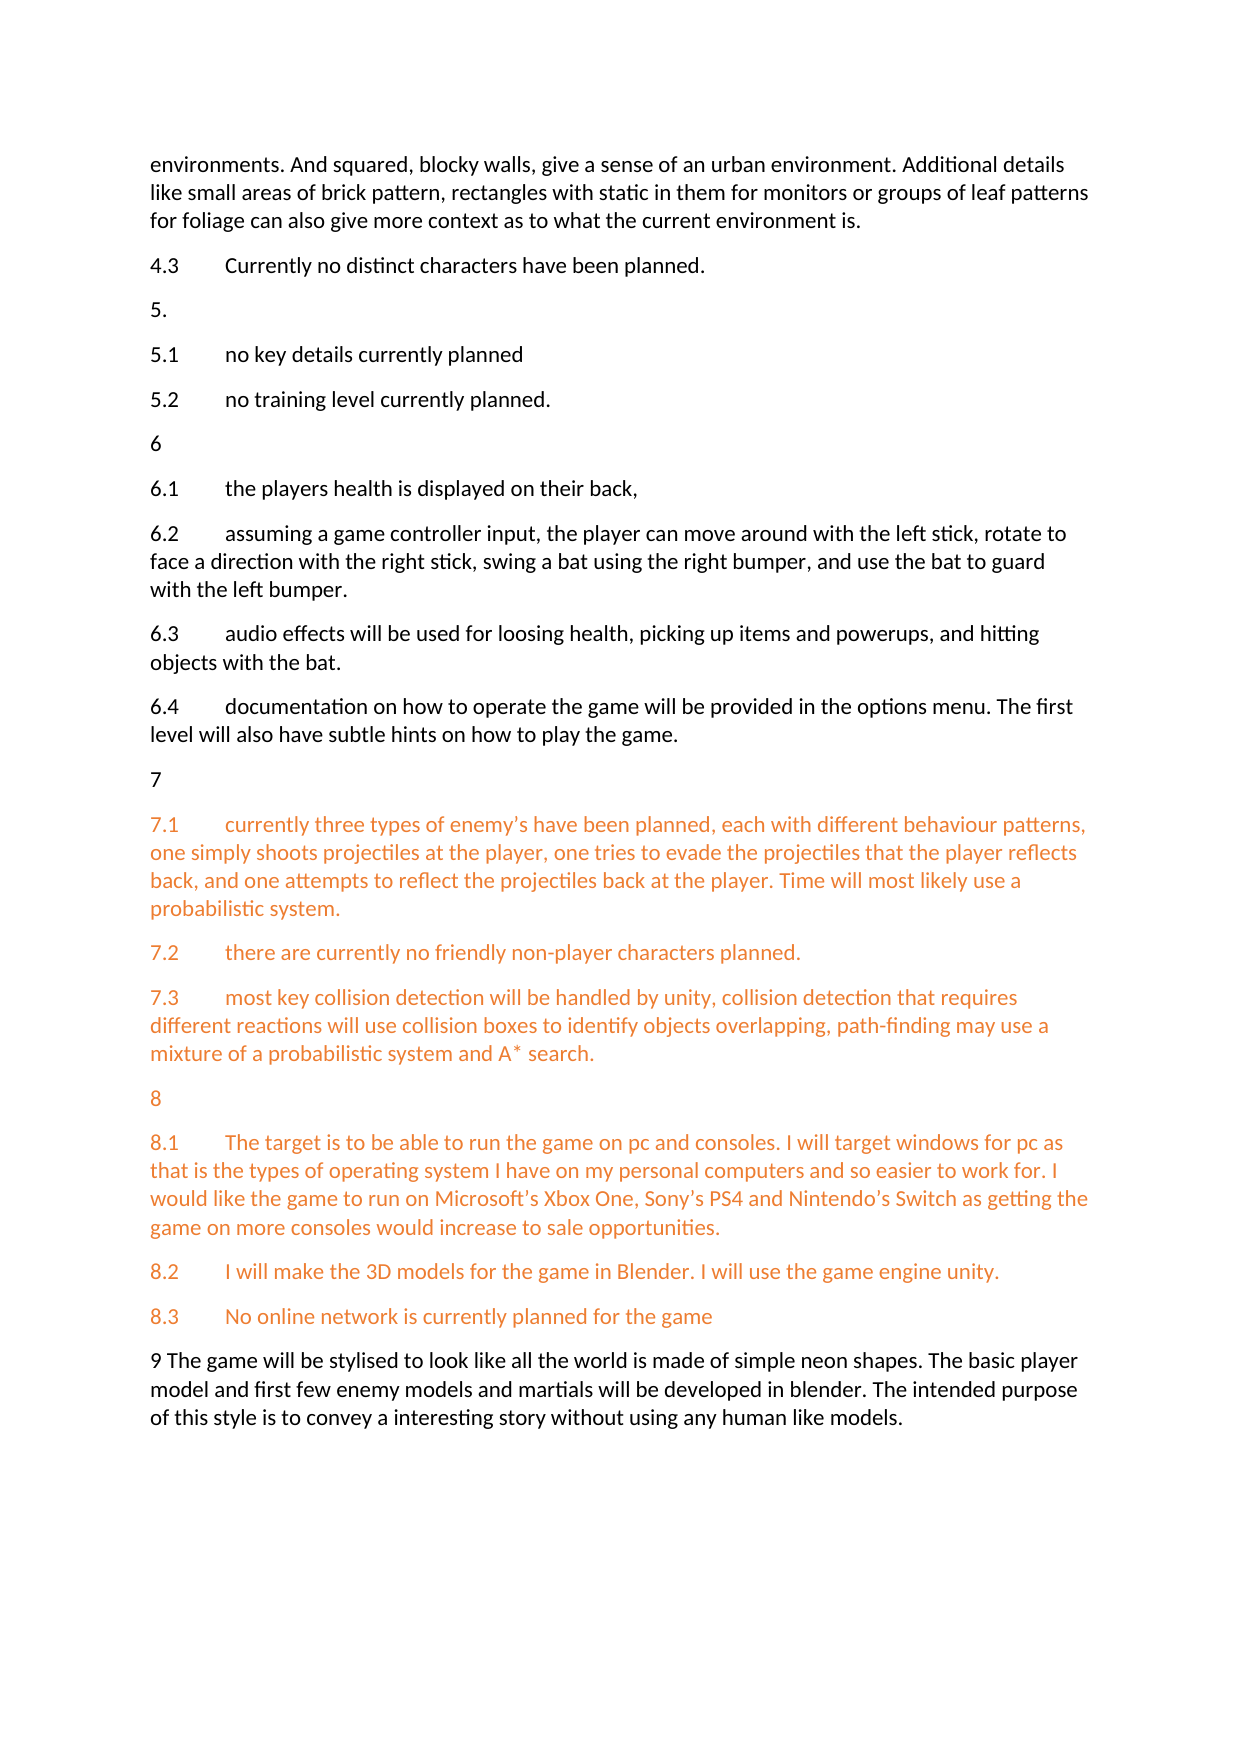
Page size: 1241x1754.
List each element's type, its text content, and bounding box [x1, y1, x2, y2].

text 6.3 audio effects will be used for loosing health, picking up items and powerups, and hitting objects with the bat. [150, 619, 1090, 676]
text 8.3 No online network is currently planned for the game [150, 1302, 1090, 1330]
text 5.1 no key details currently planned [150, 340, 1090, 368]
text environments. And squared, blocky walls, give a sense of an urban environment. Additional details like small areas of brick pattern, rectangles with static in them for monitors or groups of leaf patterns for foliage can also give more context as to what the current environment is. [150, 150, 1090, 234]
text 4.3 Currently no distinct characters have been planned. [150, 251, 1090, 279]
text 5. [150, 295, 1090, 323]
text 7 [150, 765, 1090, 793]
text 7.3 most key collision detection will be handled by unity, collision detection that requires different reactions will use collision boxes to identify objects overlapping, path-finding may use a mixture of a probabilistic system and A* search. [150, 983, 1090, 1067]
text 7.1 currently three types of enemy’s have been planned, each with different behaviour patterns, one simply shoots projectiles at the player, one tries to evade the projectiles that the player reflects back, and one attempts to reflect the projectiles back at the player. Time will most likely use a probabilistic system. [150, 810, 1090, 922]
text 7.2 there are currently no friendly non-player characters planned. [150, 938, 1090, 966]
text 8 [150, 1084, 1090, 1112]
text 6.4 documentation on how to operate the game will be provided in the options menu. The first level will also have subtle hints on how to play the game. [150, 692, 1090, 748]
text 9 The game will be stylised to look like all the world is made of simple neon shapes. The basic player model and first few enemy models and martials will be developed in blender. The intended purpose of this style is to convey a interesting story without using any human like models. [150, 1347, 1090, 1431]
text 6.1 the players health is displayed on their back, [150, 474, 1090, 502]
text 8.1 The target is to be able to run the game on pc and consoles. I will target windows for pc as that is the types of operating system I have on my personal computers and so easier to work for. I would like the game to run on Microsoft’s Xbox One, Sony’s PS4 and Nintendo’s Switch as getting the game on more consoles would increase to sale opportunities. [150, 1128, 1090, 1241]
text 6 [150, 429, 1090, 457]
text 8.2 I will make the 3D models for the game in Blender. I will use the game engine unity. [150, 1257, 1090, 1285]
text 5.2 no training level currently planned. [150, 385, 1090, 413]
text 6.2 assuming a game controller input, the player can move around with the left stick, rotate to face a direction with the right stick, swing a bat using the right bumper, and use the bat to guard with the left bumper. [150, 519, 1090, 603]
